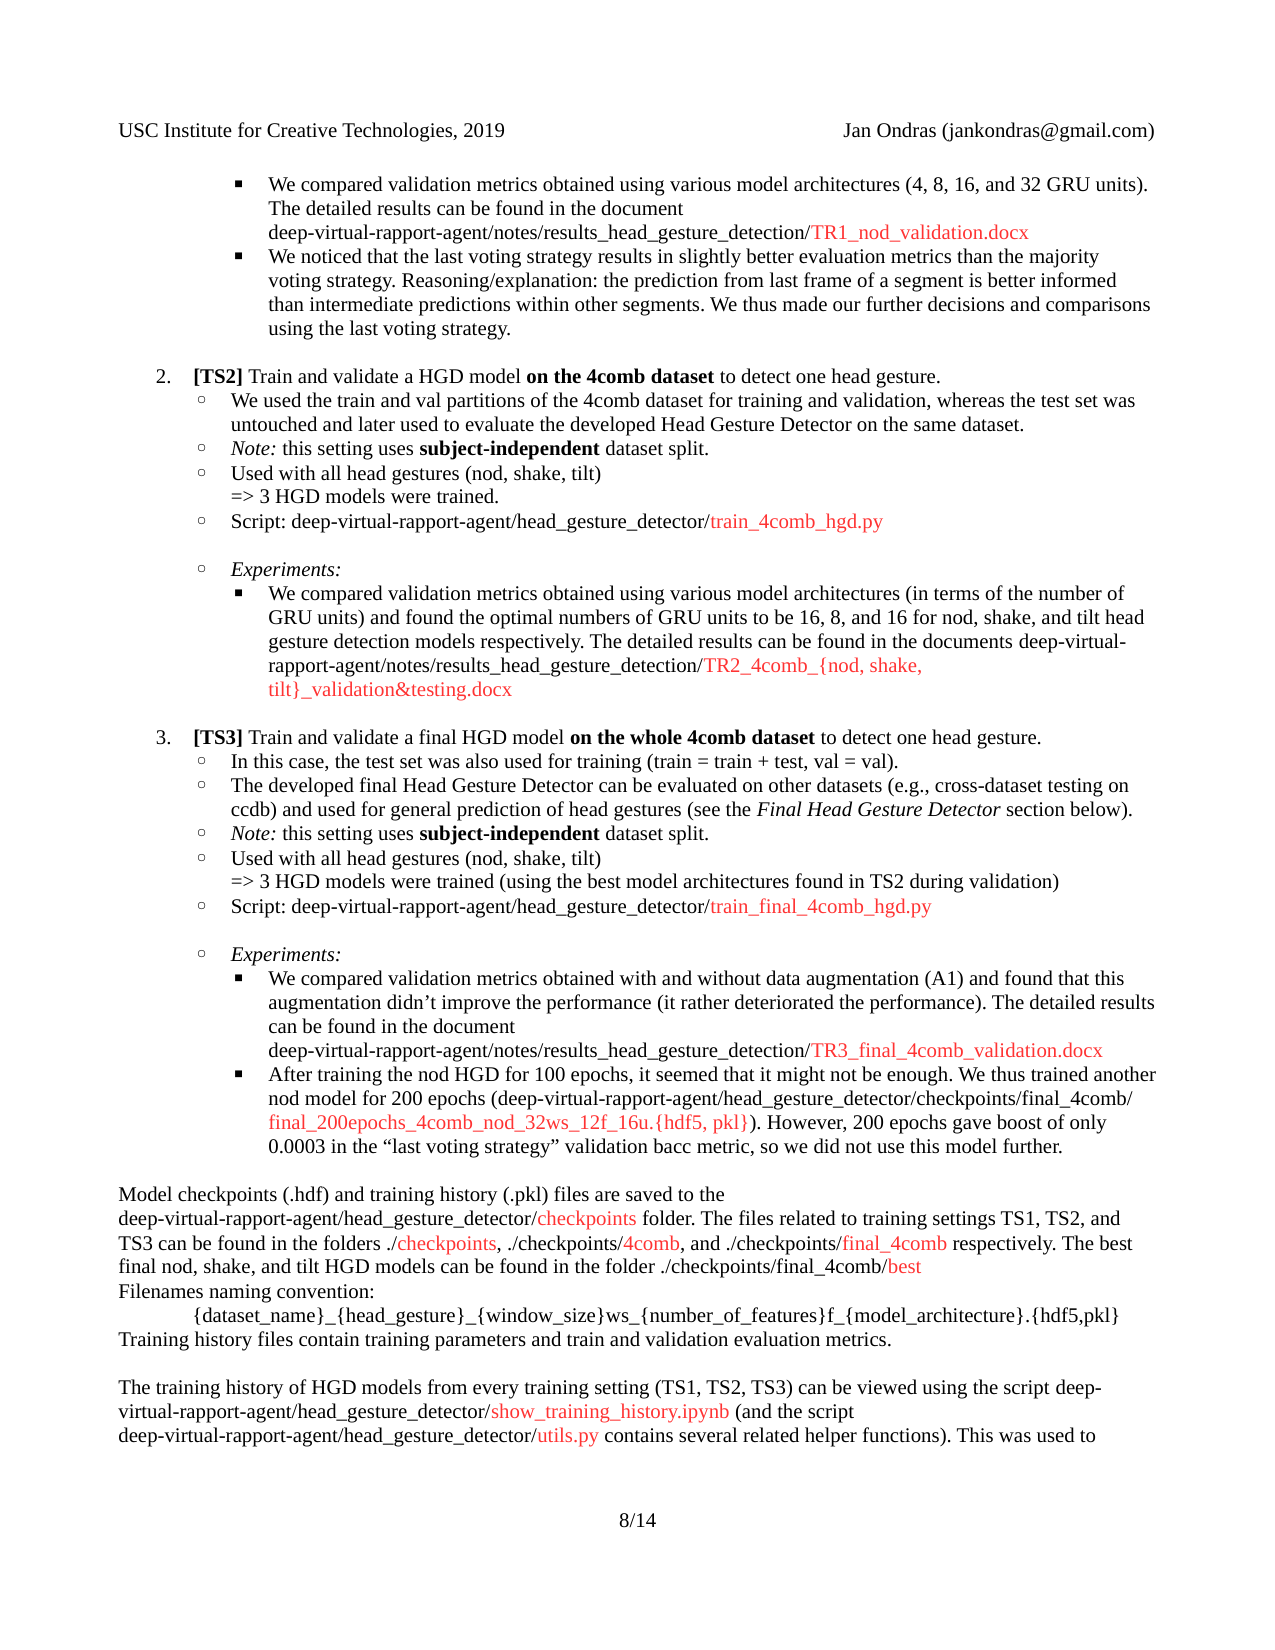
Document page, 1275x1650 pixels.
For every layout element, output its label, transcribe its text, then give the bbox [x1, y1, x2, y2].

list Experiments: [193, 557, 1157, 581]
list [TS3] Train and validate a final HGD model on the whole 4comb dataset to detect one head gesture. [156, 725, 1157, 749]
list Experiments: [193, 942, 1157, 966]
list After training the nod HGD for 100 epochs, it seemed that it might not be enough. We thus trained another nod model for 200 epochs (deep-virtual-rapport-agent/head_gesture_detector/checkpoints/final_4comb/final_200epochs_4comb_nod_32ws_12f_16u.{hdf5, pkl}). However, 200 epochs gave boost of only 0.0003 in the “last voting strategy” validation bacc metric, so we did not use this model further. [231, 1062, 1157, 1158]
list Used with all head gestures (nod, shake, tilt) => 3 HGD models were trained (using the best model architectures found in TS2 during validation) [193, 845, 1157, 893]
list We noticed that the last voting strategy results in slightly better evaluation metrics than the majority voting strategy. Reasoning/explanation: the prediction from last frame of a segment is better informed than intermediate predictions within other segments. We thus made our further decisions and comparisons using the last voting strategy. [231, 244, 1157, 364]
list In this case, the test set was also used for training (train = train + test, val = val). [193, 749, 1157, 773]
list Note: this setting uses subject-independent dataset split. [193, 821, 1157, 845]
list We used the train and val partitions of the 4comb dataset for training and validation, whereas the test set was untouched and later used to evaluate the developed Head Gesture Detector on the same dataset. [193, 388, 1157, 436]
list We compared validation metrics obtained using various model architectures (in terms of the number of GRU units) and found the optimal numbers of GRU units to be 16, 8, and 16 for nod, shake, and tilt head gesture detection models respectively. The detailed results can be found in the documents deep-virtual-rapport-agent/notes/results_head_gesture_detection/TR2_4comb_{nod, shake, tilt}_validation&testing.docx [231, 581, 1157, 725]
text Model checkpoints (.hdf) and training history (.pkl) files are saved to the deep-virtual-rapport-agent/head_gesture_detector/checkpoints folder. The files related to training settings TS1, TS2, and TS3 can be found in the folders ./checkpoints, ./checkpoints/4comb, and ./checkpoints/final_4comb respectively. The best final nod, shake, and tilt HGD models can be found in the folder ./checkpoints/final_4comb/best Filenames naming convention: {dataset_name}_{head_gesture}_{window_size}ws_{number_of_features}f_{model_architecture}.{hdf5,pkl} Training history files contain training parameters and train and validation evaluation metrics. [118, 1182, 1157, 1351]
list Used with all head gestures (nod, shake, tilt) => 3 HGD models were trained. [193, 460, 1157, 508]
list [TS2] Train and validate a HGD model on the 4comb dataset to detect one head gesture. [156, 364, 1157, 388]
list The developed final Head Gesture Detector can be evaluated on other datasets (e.g., cross-dataset testing on ccdb) and used for general prediction of head gestures (see the Final Head Gesture Detector section below). [193, 773, 1157, 821]
list Note: this setting uses subject-independent dataset split. [193, 436, 1157, 460]
text The training history of HGD models from every training setting (TS1, TS2, TS3) can be viewed using the script deep-virtual-rapport-agent/head_gesture_detector/show_training_history.ipynb (and the script deep-virtual-rapport-agent/head_gesture_detector/utils.py contains several related helper functions). This was used to [118, 1375, 1157, 1447]
list We compared validation metrics obtained with and without data augmentation (A1) and found that this augmentation didn’t improve the performance (it rather deteriorated the performance). The detailed results can be found in the document deep-virtual-rapport-agent/notes/results_head_gesture_detection/TR3_final_4comb_validation.docx [231, 966, 1157, 1062]
list We compared validation metrics obtained using various model architectures (4, 8, 16, and 32 GRU units). The detailed results can be found in the document deep-virtual-rapport-agent/notes/results_head_gesture_detection/TR1_nod_validation.docx [231, 172, 1157, 244]
list Script: deep-virtual-rapport-agent/head_gesture_detector/train_4comb_hgd.py [193, 508, 1157, 557]
list Script: deep-virtual-rapport-agent/head_gesture_detector/train_final_4comb_hgd.py [193, 893, 1157, 942]
